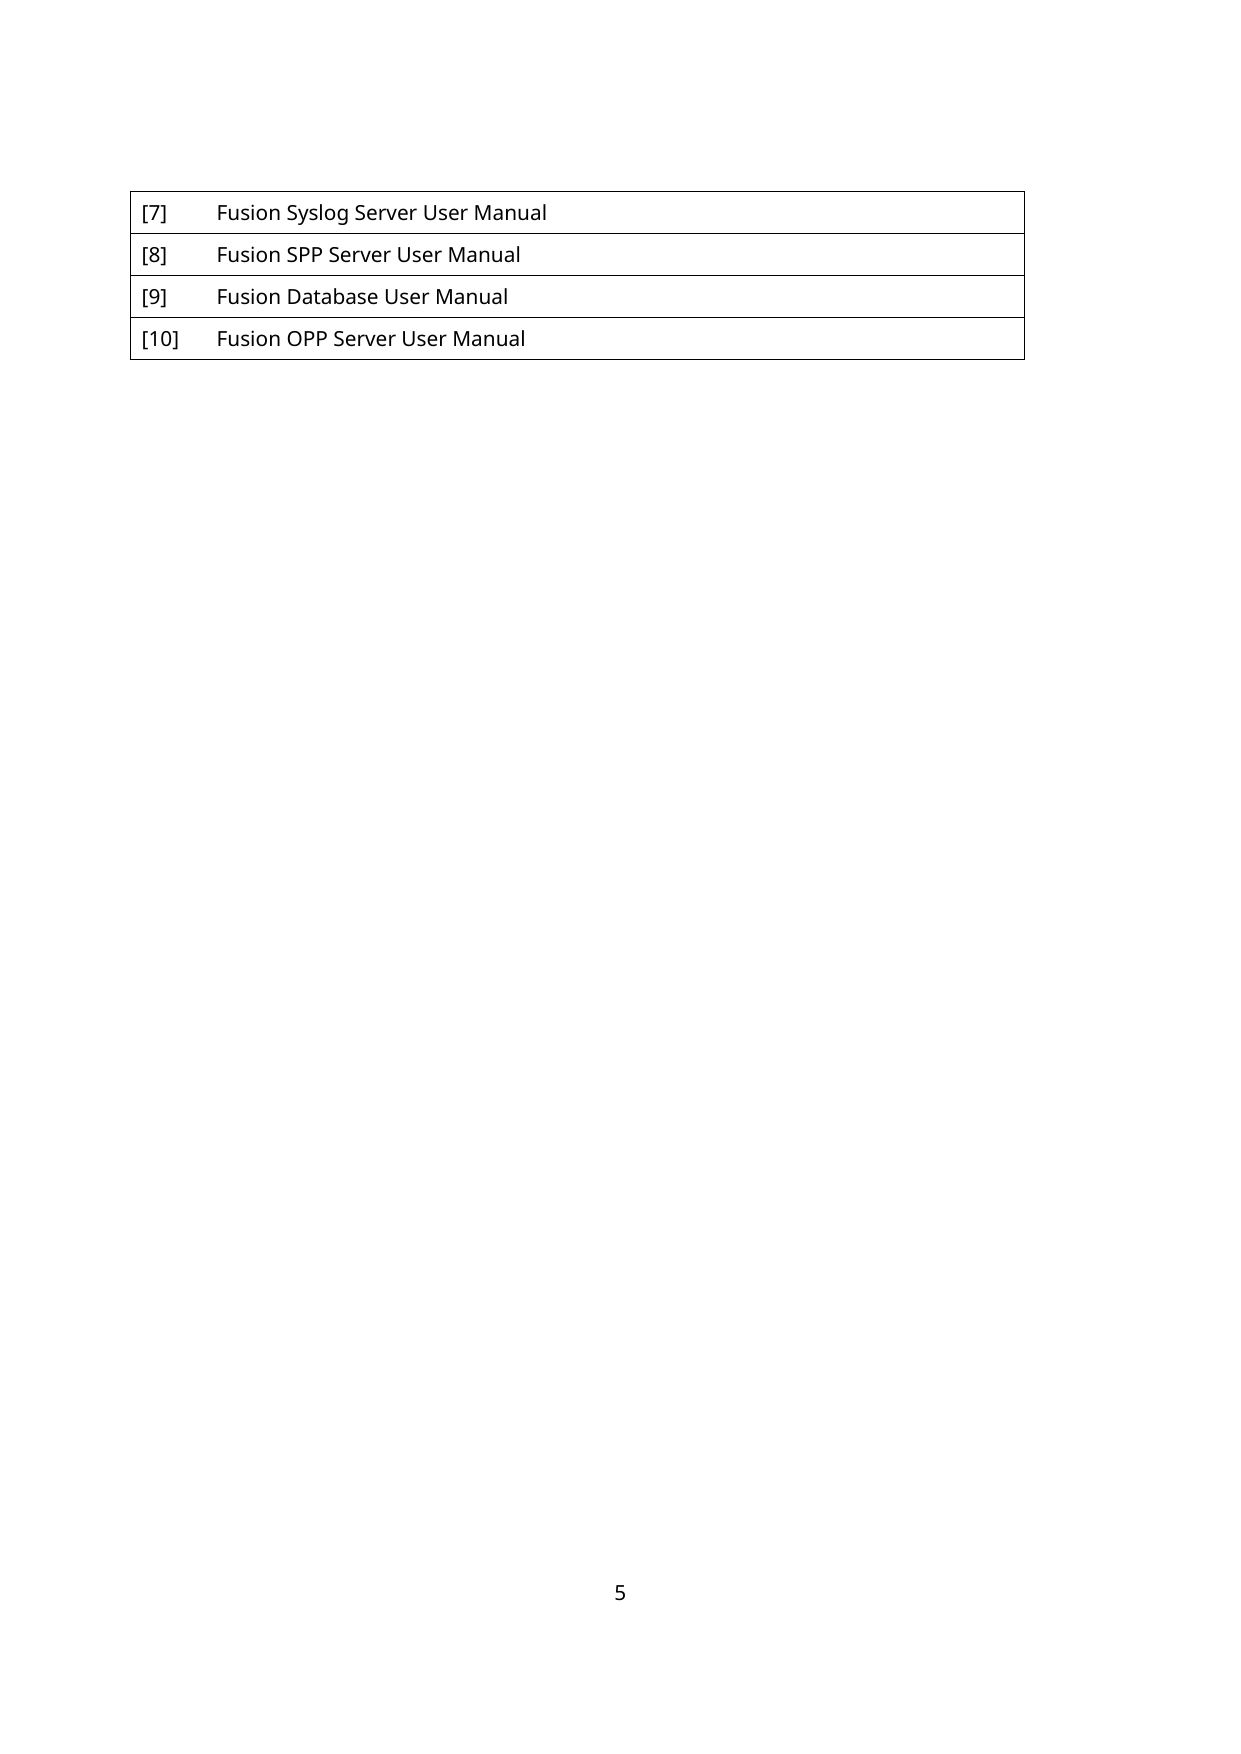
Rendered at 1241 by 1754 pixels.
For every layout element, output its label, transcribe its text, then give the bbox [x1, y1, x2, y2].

table_cell Fusion Syslog Server User Manual [131, 192, 1024, 233]
table_cell Fusion OPP Server User Manual [131, 318, 1024, 359]
table_cell Fusion SPP Server User Manual [131, 234, 1024, 275]
table_cell Fusion Database User Manual [131, 276, 1024, 317]
